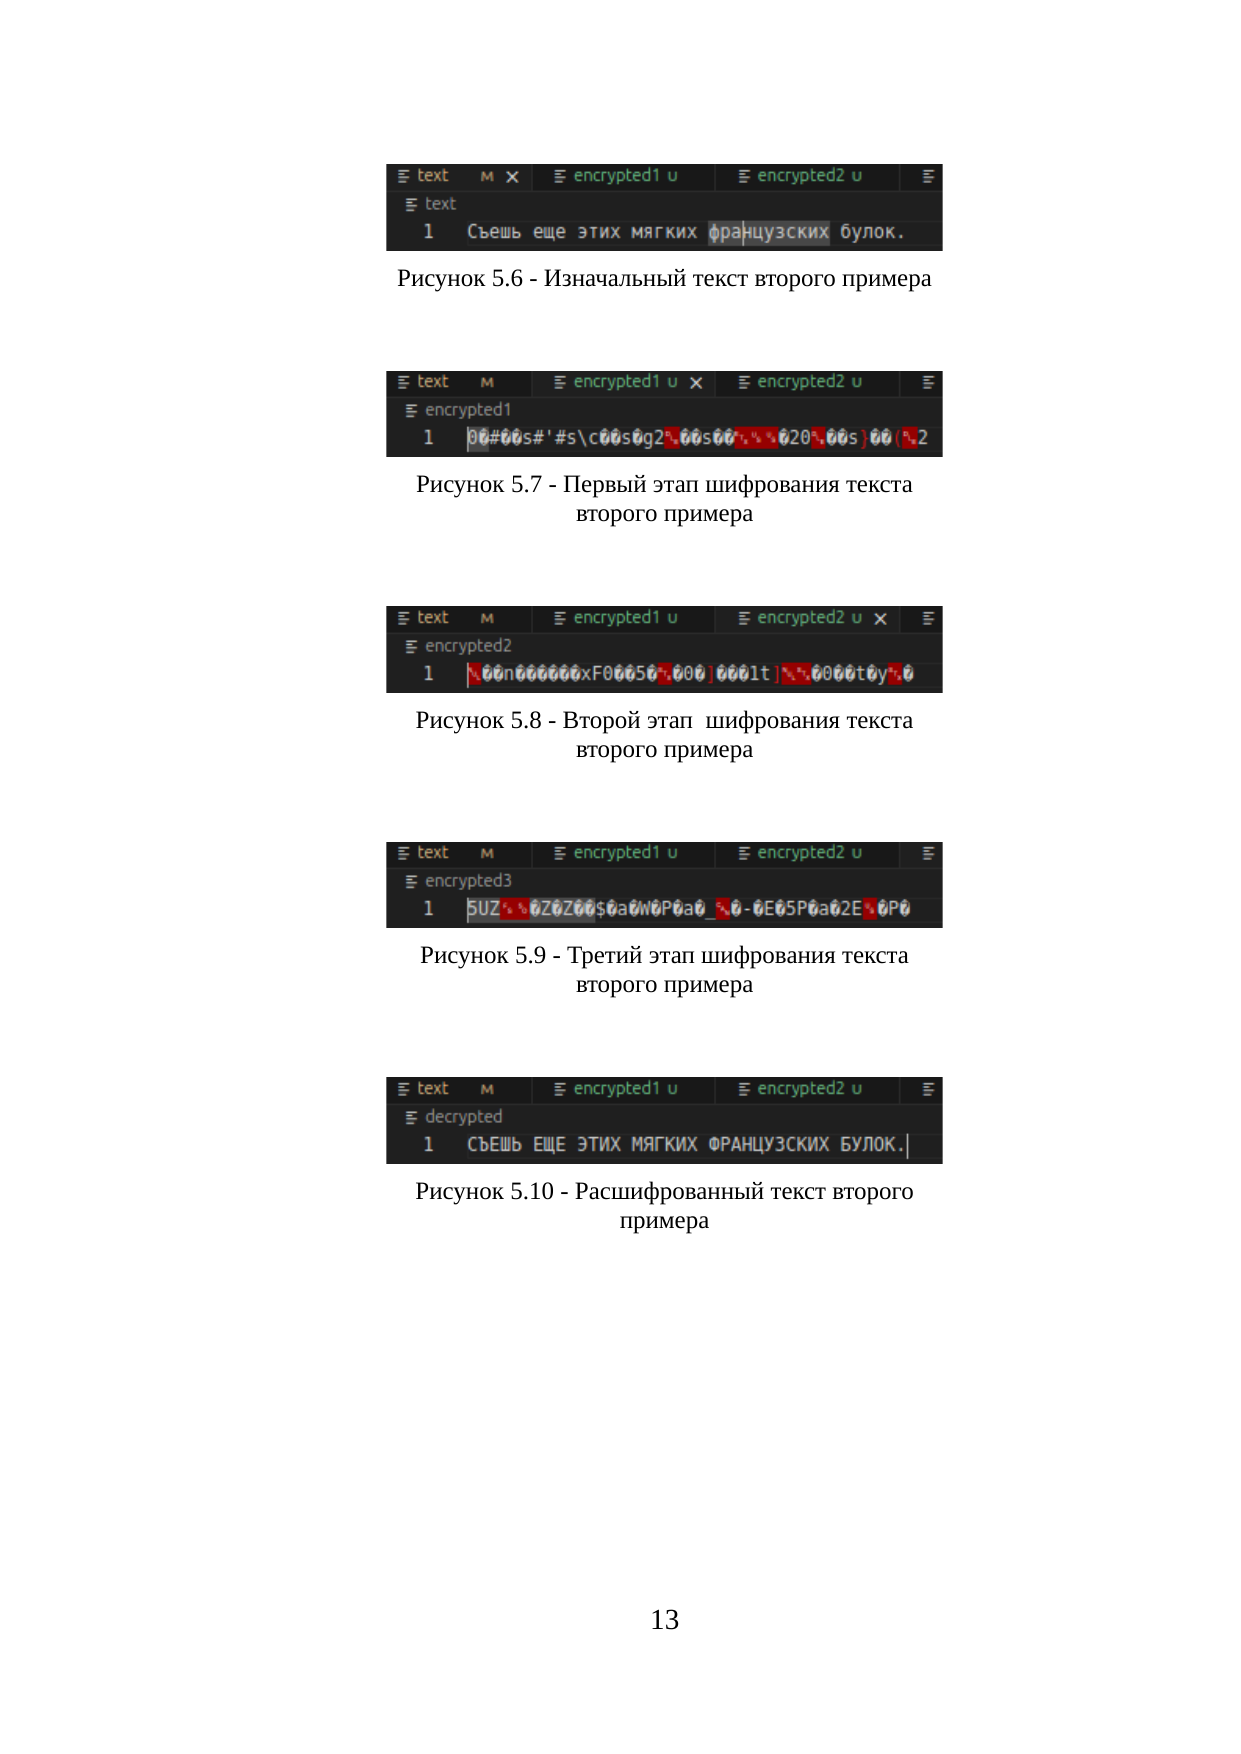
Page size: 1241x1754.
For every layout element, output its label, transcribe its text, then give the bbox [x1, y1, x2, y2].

text Рисунок 5.6 - Изначальный текст второго примера [386, 251, 942, 291]
text Рисунок 5.10 - Расшифрованный текст второго примера [386, 1164, 942, 1233]
picture [386, 164, 943, 251]
picture [386, 371, 943, 457]
text Рисунок 5.8 - Второй этап шифрования текста второго примера [386, 693, 942, 762]
picture [386, 606, 943, 693]
picture [386, 1077, 943, 1164]
text Рисунок 5.9 - Третий этап шифрования текста второго примера [386, 928, 942, 998]
picture [386, 842, 943, 928]
text Рисунок 5.7 - Первый этап шифрования текста второго примера [386, 457, 942, 527]
